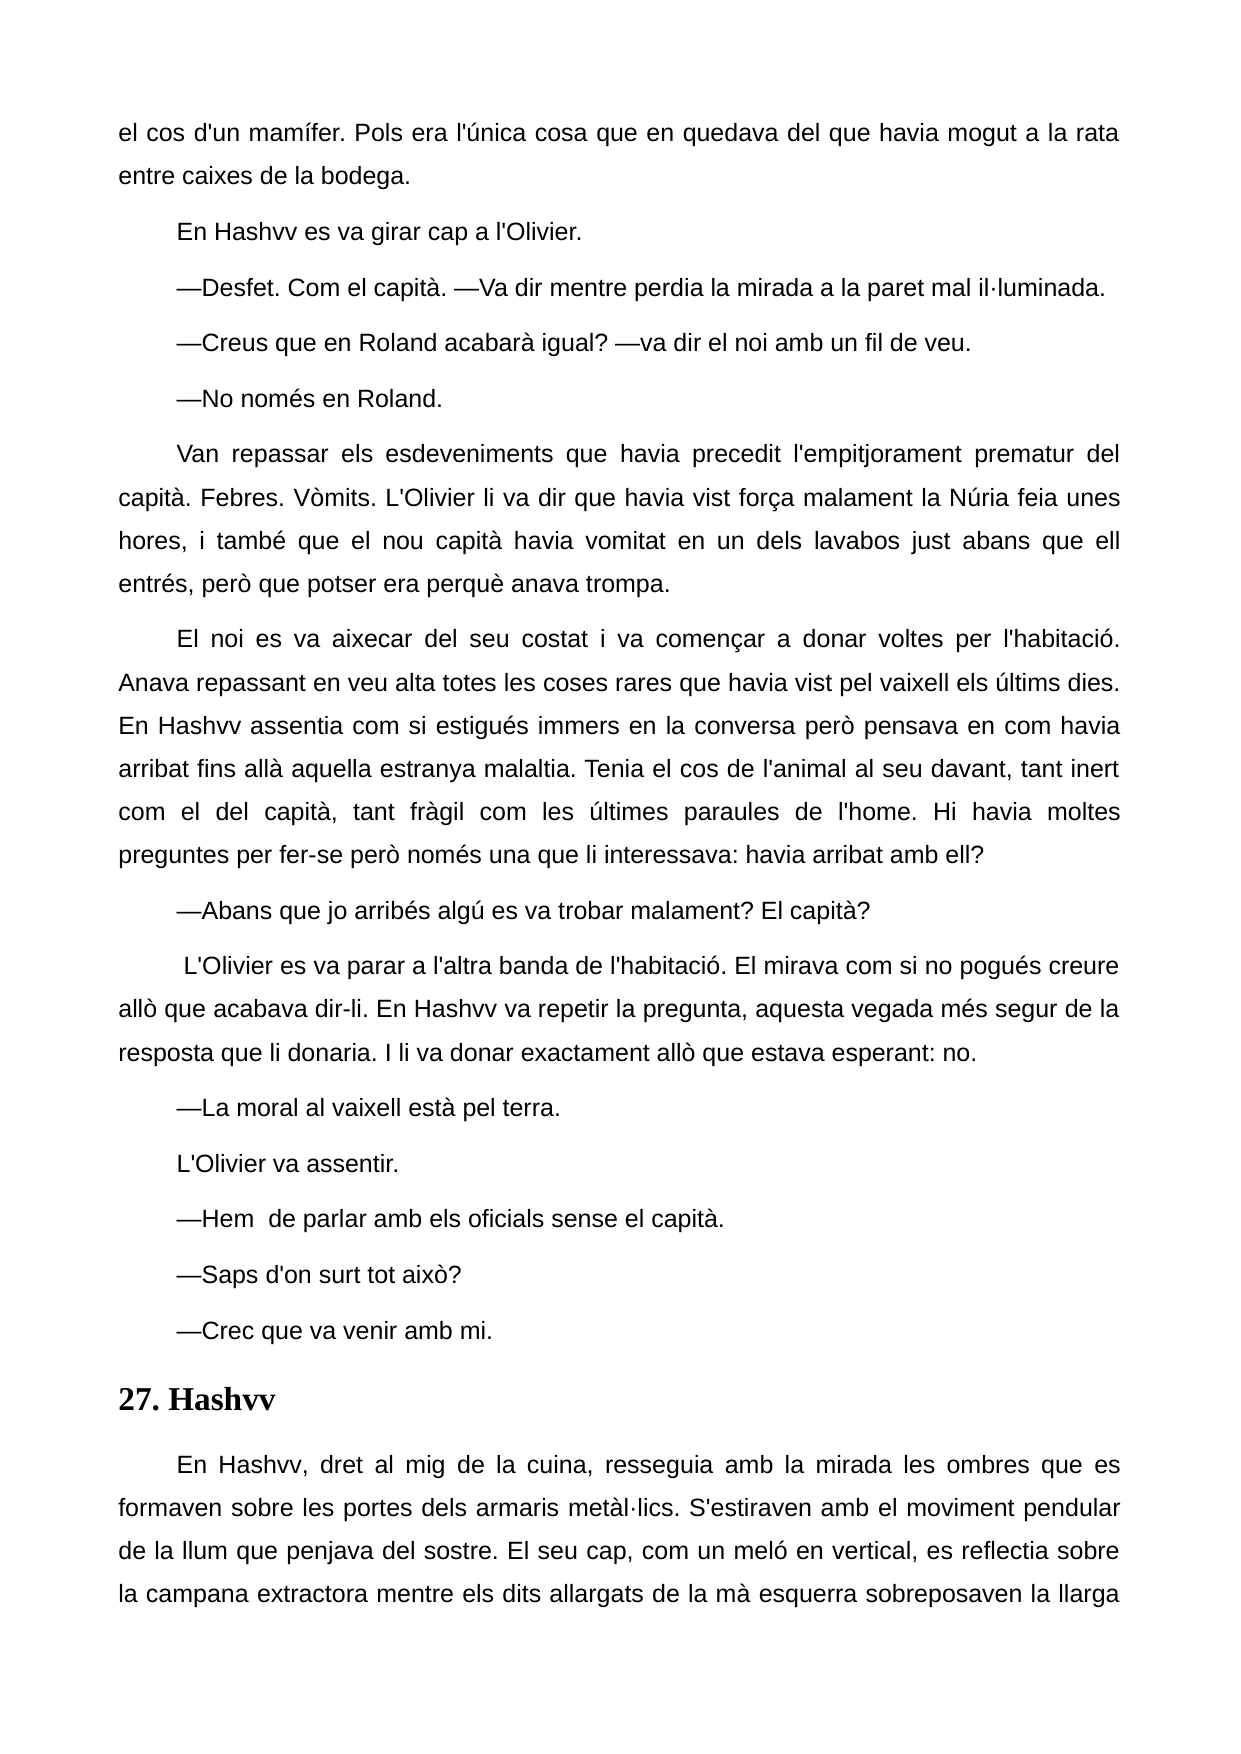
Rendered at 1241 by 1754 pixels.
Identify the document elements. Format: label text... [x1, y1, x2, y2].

subtitle 27. Hashvv [118, 1379, 1122, 1418]
text —Hem de parlar amb els oficials sense el capità. [118, 1204, 1122, 1233]
text L'Olivier es va parar a l'altra banda de l'habitació. El mirava com si no pogués creure allò que acabava dir-li. En Hashvv va repetir la pregunta, aquesta vegada més segur de la resposta que li donaria. I li va donar exactament allò que estava esperant: no. [118, 951, 1122, 1066]
text —Abans que jo arribés algú es va trobar malament? El capità? [118, 896, 1122, 924]
text —Crec que va venir amb mi. [118, 1316, 1122, 1344]
text el cos d'un mamífer. Pols era l'única cosa que en quedava del que havia mogut a la rata entre caixes de la bodega. [118, 118, 1122, 190]
text —No només en Roland. [118, 384, 1122, 412]
text —Desfet. Com el capità. —Va dir mentre perdia la mirada a la paret mal il·luminada. [118, 272, 1122, 301]
text Van repassar els esdeveniments que havia precedit l'empitjorament prematur del capità. Febres. Vòmits. L'Olivier li va dir que havia vist força malament la Núria feia unes hores, i també que el nou capità havia vomitat en un dels lavabos just abans que ell entrés, però que potser era perquè anava trompa. [118, 439, 1122, 597]
text —Creus que en Roland acabarà igual? —va dir el noi amb un fil de veu. [118, 328, 1122, 357]
text En Hashvv es va girar cap a l'Olivier. [118, 217, 1122, 246]
text El noi es va aixecar del seu costat i va començar a donar voltes per l'habitació. Anava repassant en veu alta totes les coses rares que havia vist pel vaixell els últims dies. En Hashvv assentia com si estigués immers en la conversa però pensava en com havia arribat fins allà aquella estranya malaltia. Tenia el cos de l'animal al seu davant, tant inert com el del capità, tant fràgil com les últimes paraules de l'home. Hi havia moltes preguntes per fer-se però només una que li interessava: havia arribat amb ell? [118, 624, 1122, 869]
text L'Olivier va assentir. [118, 1149, 1122, 1177]
text —La moral al vaixell està pel terra. [118, 1093, 1122, 1122]
text En Hashvv, dret al mig de la cuina, resseguia amb la mirada les ombres que es formaven sobre les portes dels armaris metàl·lics. S'estiraven amb el moviment pendular de la llum que penjava del sostre. El seu cap, com un meló en vertical, es reflectia sobre la campana extractora mentre els dits allargats de la mà esquerra sobreposaven la llarga [118, 1449, 1122, 1608]
text —Saps d'on surt tot això? [118, 1260, 1122, 1289]
